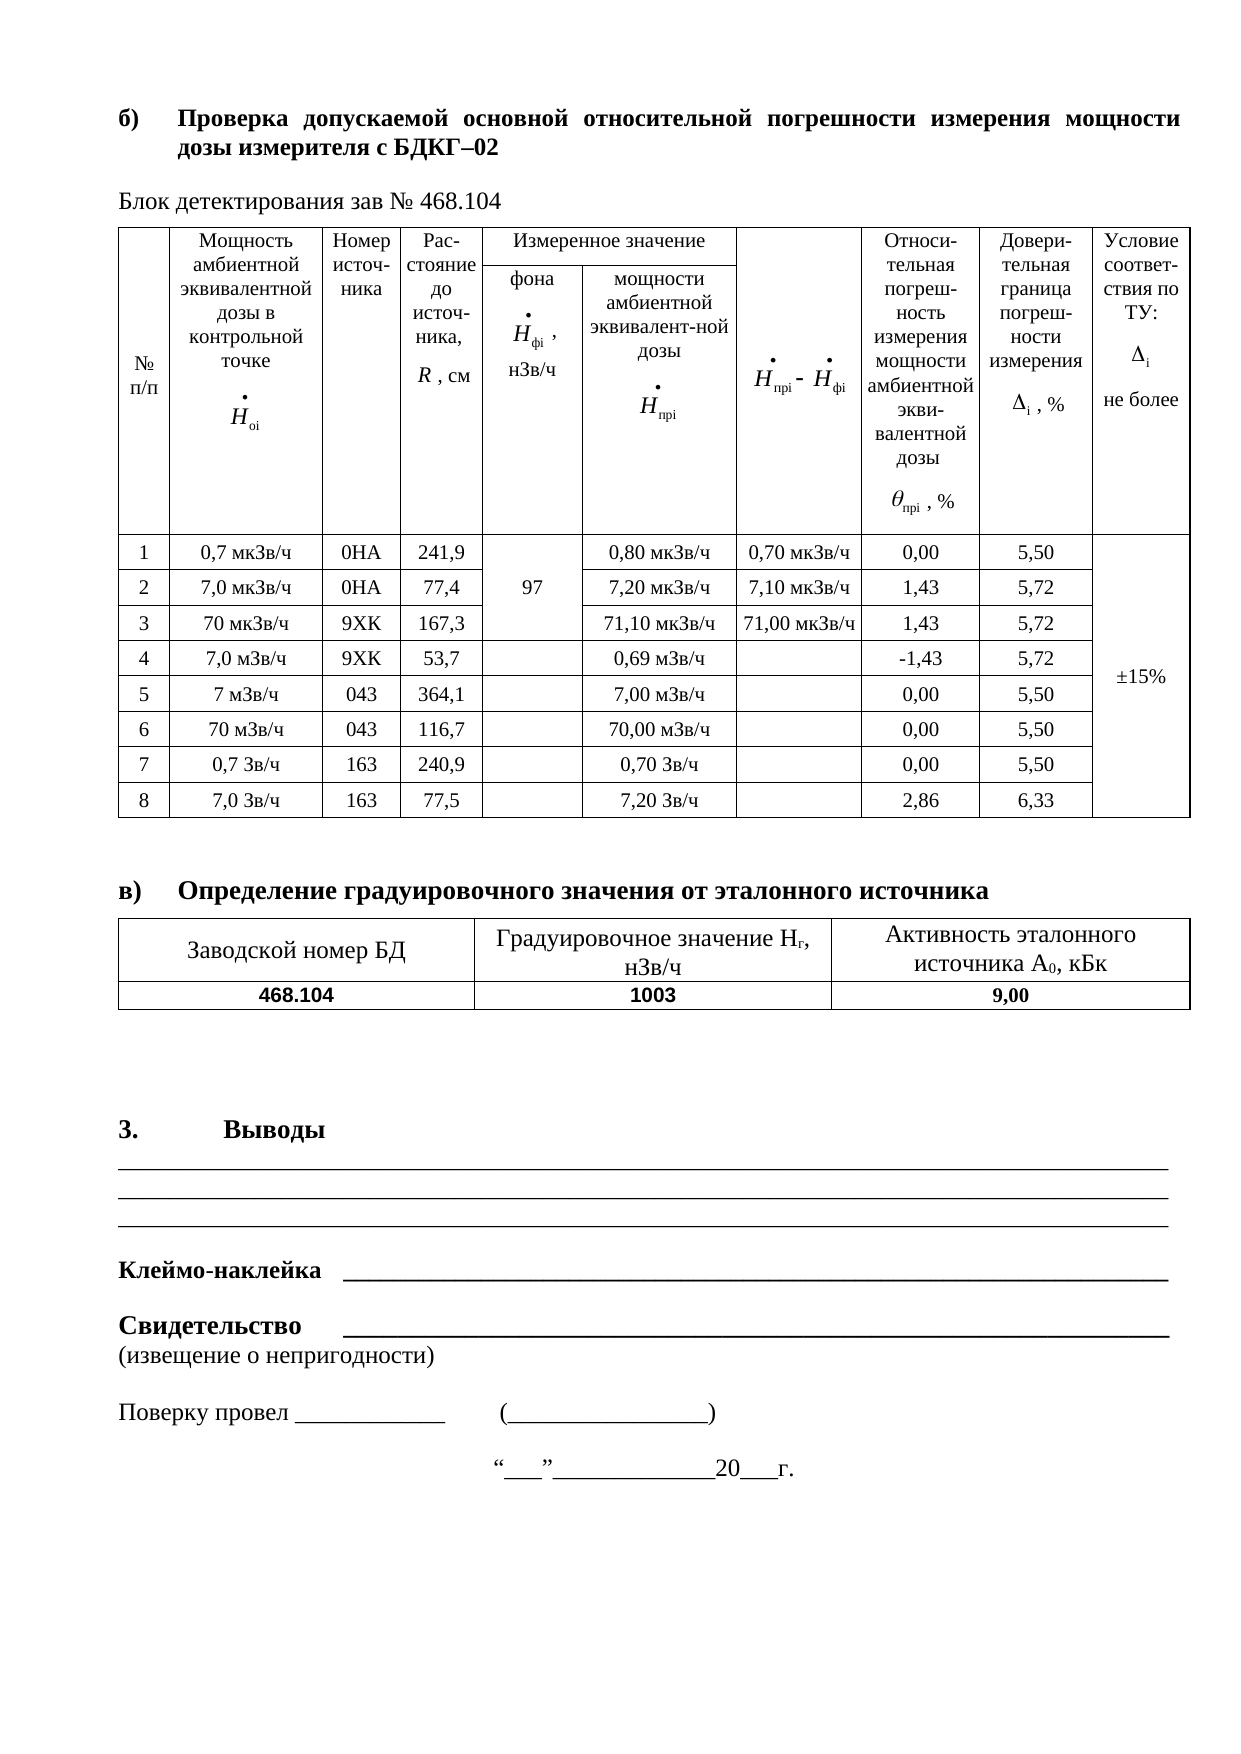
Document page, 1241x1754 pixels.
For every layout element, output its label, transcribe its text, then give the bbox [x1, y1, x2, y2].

table_cell 1,43 [862, 606, 979, 640]
table_cell 163 [323, 783, 400, 817]
table_cell 364,1 [401, 676, 482, 711]
table_cell ±15% [1093, 535, 1189, 817]
table_cell 70 мЗв/ч [170, 712, 322, 746]
table_cell [483, 747, 582, 782]
table_cell [737, 676, 861, 711]
table_cell [737, 712, 861, 746]
table_cell 0,70 Зв/ч [583, 747, 736, 782]
table_cell 4 [119, 641, 169, 675]
table_cell 8 [119, 783, 169, 817]
table_header Условие соответ-ствия по ТУ: не более [1093, 228, 1189, 534]
table_cell 70,00 мЗв/ч [583, 712, 736, 746]
table_cell фона , нЗв/ч [483, 266, 582, 534]
table_cell 0НА [323, 535, 400, 569]
table_cell 0,80 мкЗв/ч [583, 535, 736, 569]
table_cell 5,50 [980, 676, 1092, 711]
table_cell 5,72 [980, 570, 1092, 604]
table_cell 468.104 [119, 982, 474, 1009]
table_cell 7,20 Зв/ч [583, 783, 736, 817]
table_cell 77,4 [401, 570, 482, 604]
table_cell 7,10 мкЗв/ч [737, 570, 861, 604]
table_cell 1 [119, 535, 169, 569]
table_cell 71,00 мкЗв/ч [737, 606, 861, 640]
subtitle Свидетельство _____________________________________________________________ [118, 1309, 1194, 1340]
table_cell 043 [323, 712, 400, 746]
table_cell [483, 641, 582, 675]
text Блок детектирования зав № 468.104 [118, 186, 1194, 214]
table_cell 163 [323, 747, 400, 782]
text в) Определение градуировочного значения от эталонного источника [118, 874, 1194, 905]
table_cell 043 [323, 676, 400, 711]
table_cell 5,72 [980, 606, 1092, 640]
table_cell 70 мкЗв/ч [170, 606, 322, 640]
table_cell 9,00 [832, 982, 1189, 1009]
table_cell 1,43 [862, 570, 979, 604]
table_cell 77,5 [401, 783, 482, 817]
table_cell 240,9 [401, 747, 482, 782]
table_cell 0НА [323, 570, 400, 604]
table_cell 0,7 Зв/ч [170, 747, 322, 782]
table_cell 3 [119, 606, 169, 640]
table_cell 97 [483, 535, 582, 640]
table_cell мощности амбиентной эквивалент-ной дозы [583, 266, 736, 534]
table_cell 1003 [475, 982, 831, 1009]
text б) Проверка допускаемой основной относительной погрешности измерения мощности дозы измерителя с БДКГ–02 [118, 103, 1181, 161]
table_cell 7,00 мЗв/ч [583, 676, 736, 711]
table_cell 2 [119, 570, 169, 604]
table_cell 7 мЗв/ч [170, 676, 322, 711]
table_cell 5,72 [980, 641, 1092, 675]
table_cell 7 [119, 747, 169, 782]
table_cell 71,10 мкЗв/ч [583, 606, 736, 640]
table_header [737, 228, 861, 534]
table_header Номер источ-ника [323, 228, 400, 534]
table_cell -1,43 [862, 641, 979, 675]
table_cell 9ХК [323, 641, 400, 675]
table_cell 53,7 [401, 641, 482, 675]
table_header Активность эталонного источника А0, кБк [832, 919, 1189, 981]
table_cell 5,50 [980, 747, 1092, 782]
table_header Измеренное значение [483, 228, 736, 265]
table_cell 9ХК [323, 606, 400, 640]
table_cell 2,86 [862, 783, 979, 817]
table_cell 5 [119, 676, 169, 711]
table_header № п/п [119, 228, 169, 534]
table_header Довери-тельная граница погреш-ности измерения , % [980, 228, 1092, 534]
table_cell 7,20 мкЗв/ч [583, 570, 736, 604]
text ____________________________________________________________________________________ [118, 1173, 1194, 1201]
table_cell [483, 783, 582, 817]
table_cell 241,9 [401, 535, 482, 569]
subtitle Клеймо-наклейка __________________________________________________________________ [118, 1255, 1194, 1284]
text ____________________________________________________________________________________ [118, 1201, 1194, 1230]
table_cell 116,7 [401, 712, 482, 746]
table_header Заводской номер БД [119, 919, 474, 981]
table_cell 0,00 [862, 535, 979, 569]
table_cell 0,00 [862, 747, 979, 782]
text (извещение о непригодности) [118, 1340, 1194, 1369]
table_cell 6,33 [980, 783, 1092, 817]
table_cell [737, 641, 861, 675]
text Поверку провел ____________ (________________) [118, 1397, 1194, 1426]
table_cell [737, 783, 861, 817]
table_cell 5,50 [980, 712, 1092, 746]
table_header Градуировочное значение Нг, нЗв/ч [475, 919, 831, 981]
table_cell 0,69 мЗв/ч [583, 641, 736, 675]
table_cell [483, 676, 582, 711]
table_cell [483, 712, 582, 746]
table_cell 7,0 мкЗв/ч [170, 570, 322, 604]
table_cell 0,7 мкЗв/ч [170, 535, 322, 569]
text “___”_____________20___г. [118, 1453, 1194, 1482]
table_cell 0,00 [862, 676, 979, 711]
table_header Мощность амбиентной эквивалентной дозы в контрольной точке [170, 228, 322, 534]
table_cell 6 [119, 712, 169, 746]
table_cell 167,3 [401, 606, 482, 640]
table_header Рас-стояние до источ-ника, , см [401, 228, 482, 534]
table_cell [737, 747, 861, 782]
subtitle 3. Выводы [118, 1113, 1194, 1144]
table_cell 0,70 мкЗв/ч [737, 535, 861, 569]
table_cell 5,50 [980, 535, 1092, 569]
table_cell 0,00 [862, 712, 979, 746]
table_cell 7,0 Зв/ч [170, 783, 322, 817]
text ____________________________________________________________________________________ [118, 1144, 1194, 1173]
table_cell 7,0 мЗв/ч [170, 641, 322, 675]
table_header Относи-тельная погреш-ность измерения мощности амбиентной экви-валентной дозы , % [862, 228, 979, 534]
